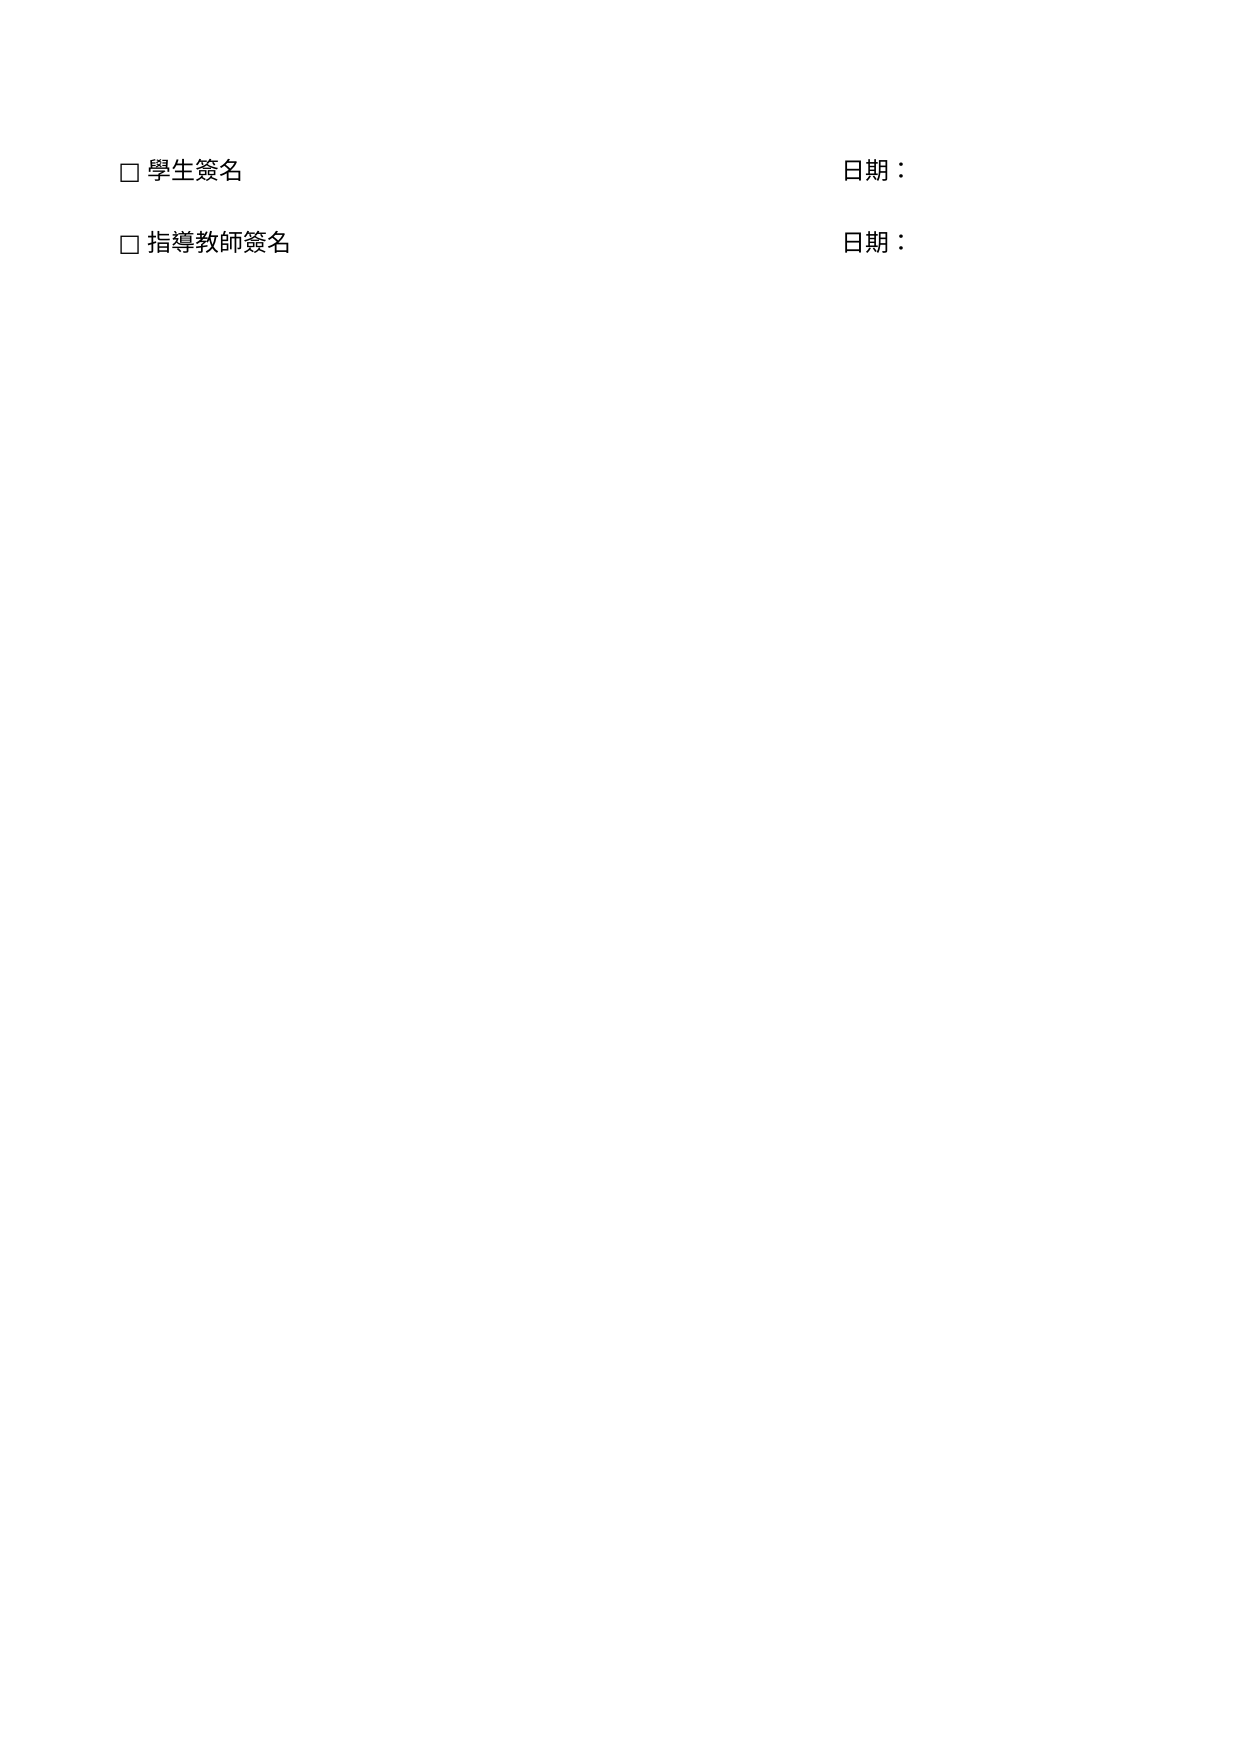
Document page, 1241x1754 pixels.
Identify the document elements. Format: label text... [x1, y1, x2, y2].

text □ 指導教師簽名 日期： [118, 199, 1122, 261]
text □ 學生簽名 日期： [118, 127, 1122, 189]
